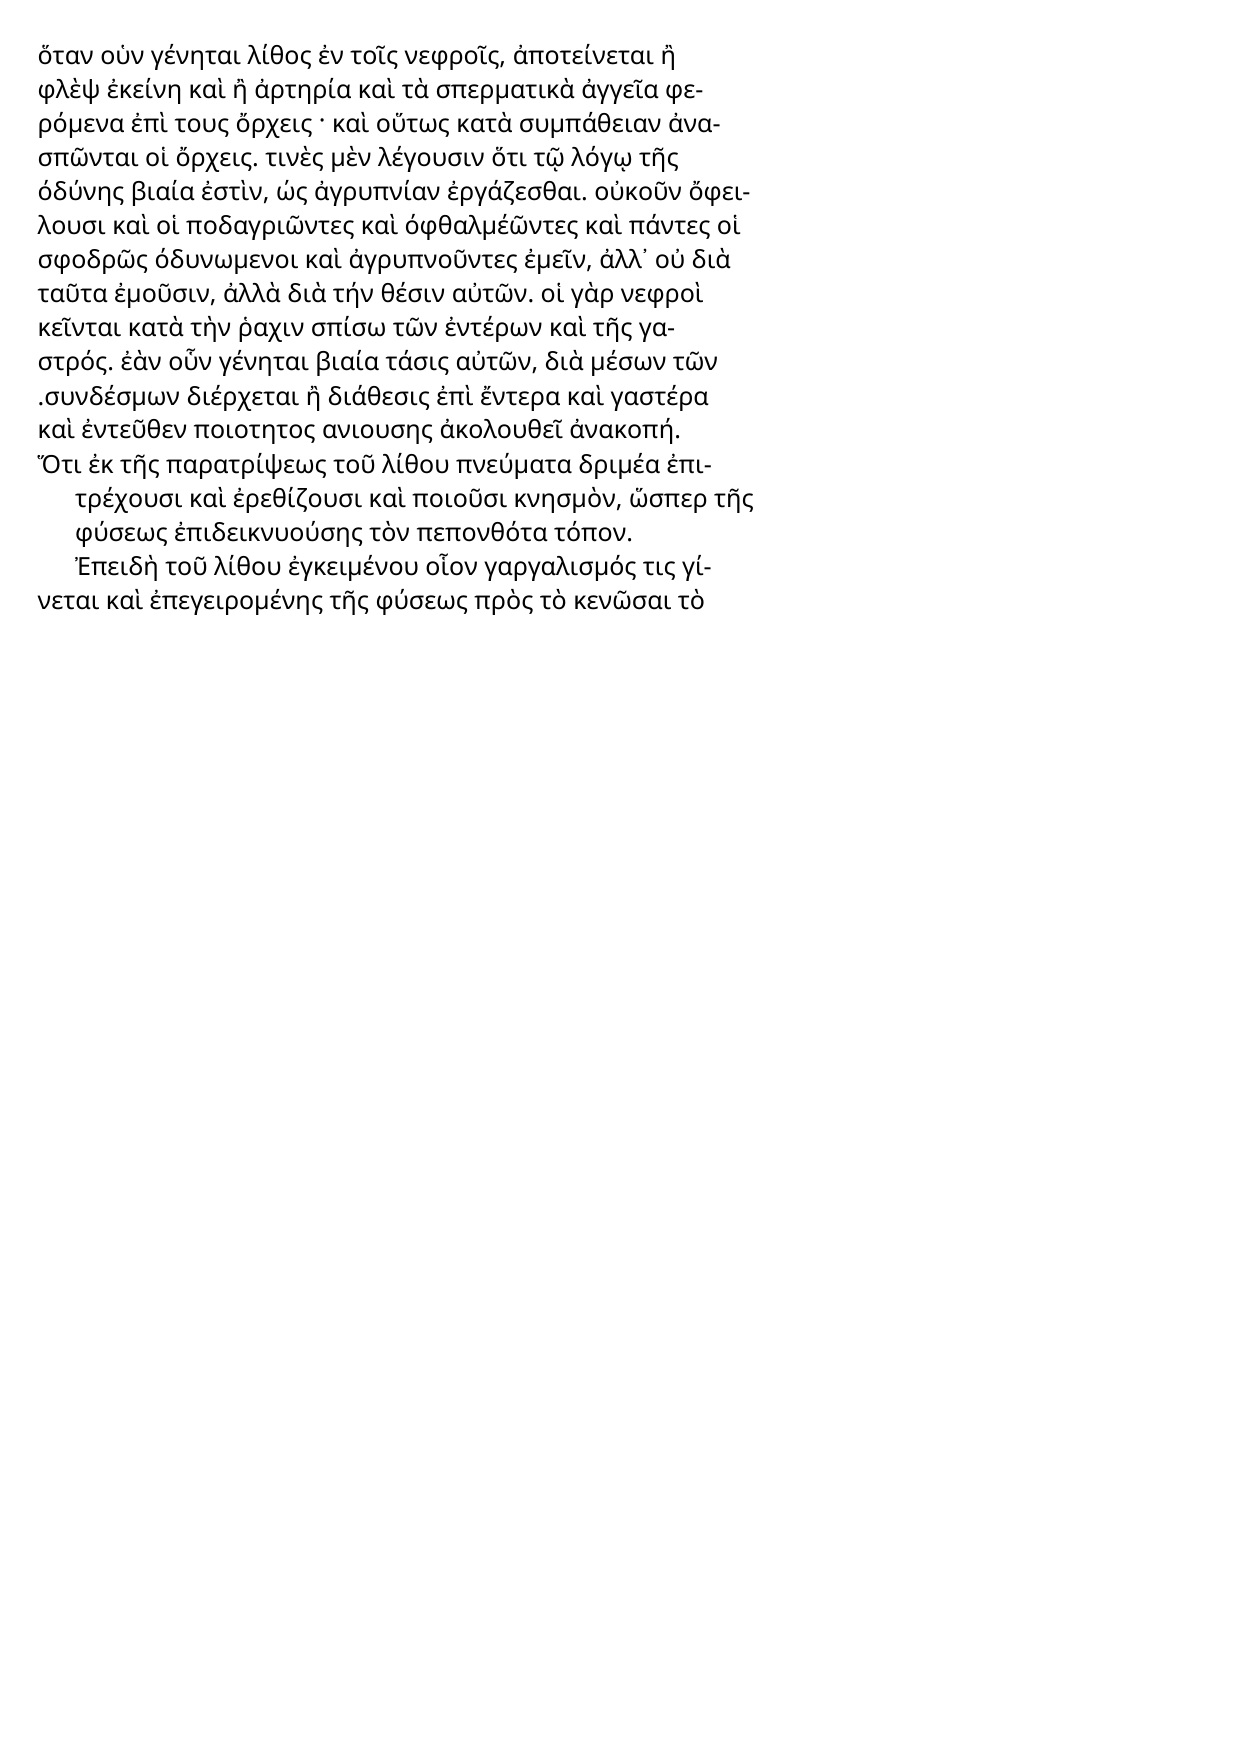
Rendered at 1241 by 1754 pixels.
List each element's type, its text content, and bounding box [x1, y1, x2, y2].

text Ὅτι ἐκ τῆς παρατρίψεως τοῦ λίθου πνεύματα δριμέα ἐπι- τρέχουσι καὶ ἐρεθίζουσι καὶ ποιοῦσι κνησμὸν, ὥσπερ τῆς φύσεως ἐπιδεικνυούσης τὸν πεπονθότα τόπον. [37, 446, 1203, 548]
text Ἐπειδὴ τοῦ λίθου ἐγκειμένου οἷον γαργαλισμός τις γί- νεται καὶ ἐπεγειρομένης τῆς φύσεως πρὸς τὸ κενῶσαι τὸ [37, 548, 1203, 617]
text ὅταν οὑν γένηται λίθος ἐν τοῖς νεφροῖς, ἀποτείνεται ἢ φλὲψ ἐκείνη καὶ ἢ ἀρτηρία καὶ τὰ σπερματικὰ ἀγγεῖα φε- ρόμενα ἐπὶ τους ὄρχεις · καὶ οὕτως κατὰ συμπάθειαν ἀνα- σπῶνται οἱ ὄρχεις. τινὲς μὲν λέγουσιν ὅτι τῷ λόγῳ τῆς όδύνης βιαία ἐστὶν, ώς ἀγρυπνίαν ἐργάζεσθαι. οὐκοῦν ὄφει- λουσι καὶ οἱ ποδαγριῶντες καὶ όφθαλμέῶντες καὶ πάντες οἱ σφοδρῶς όδυνωμενοι καὶ ἀγρυπνοῦντες ἐμεῖν, ἀλλ᾽ οὐ διὰ ταῦτα ἐμοῦσιν, ἀλλὰ διὰ τήν θέσιν αὐτῶν. οἱ γὰρ νεφροὶ κεῖνται κατὰ τὴν ῥαχιν σπίσω τῶν ἐντέρων καὶ τῆς γα- στρός. ἐὰν οὗν γένηται βιαία τάσις αὐτῶν, διὰ μέσων τῶν .συνδέσμων διέρχεται ἢ διάθεσις ἐπὶ ἔντερα καὶ γαστέρα καὶ ἐντεῦθεν ποιοτητος ανιουσης ἀκολουθεῖ ἀνακοπή. [37, 37, 1203, 446]
